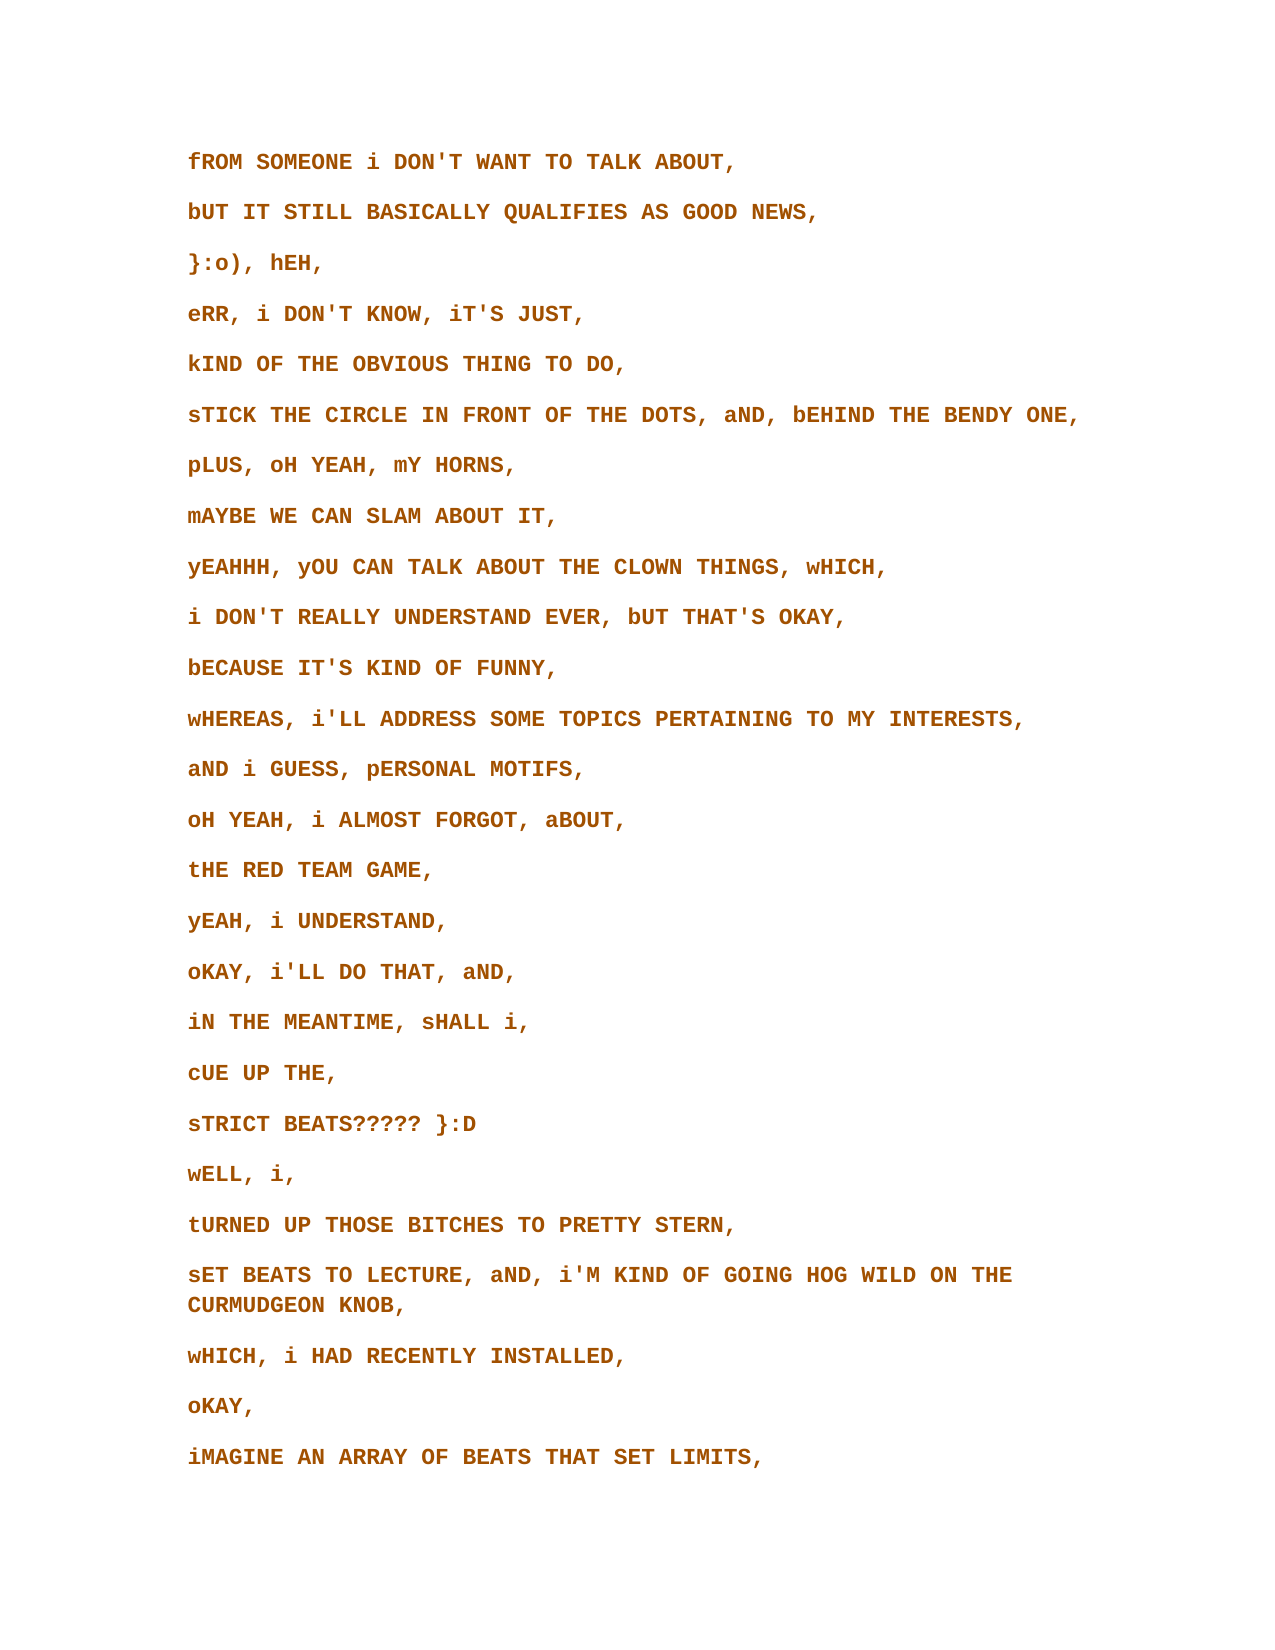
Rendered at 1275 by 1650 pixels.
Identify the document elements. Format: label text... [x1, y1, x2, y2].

text tURNED UP THOSE BITCHES TO PRETTY STERN, [187, 1213, 1087, 1239]
text oH YEAH, i ALMOST FORGOT, aBOUT, [187, 808, 1087, 834]
text oKAY, [187, 1395, 1087, 1421]
text kIND OF THE OBVIOUS THING TO DO, [187, 352, 1087, 378]
text aND i GUESS, pERSONAL MOTIFS, [187, 757, 1087, 783]
text wHEREAS, i'LL ADDRESS SOME TOPICS PERTAINING TO MY INTERESTS, [187, 707, 1087, 733]
text fROM SOMEONE i DON'T WANT TO TALK ABOUT, [187, 150, 1087, 176]
text yEAHHH, yOU CAN TALK ABOUT THE CLOWN THINGS, wHICH, [187, 555, 1087, 581]
text bECAUSE IT'S KIND OF FUNNY, [187, 656, 1087, 682]
text oKAY, i'LL DO THAT, aND, [187, 960, 1087, 986]
text pLUS, oH YEAH, mY HORNS, [187, 454, 1087, 480]
text wHICH, i HAD RECENTLY INSTALLED, [187, 1344, 1087, 1370]
text wELL, i, [187, 1162, 1087, 1188]
text sTICK THE CIRCLE IN FRONT OF THE DOTS, aND, bEHIND THE BENDY ONE, [187, 403, 1087, 429]
text i DON'T REALLY UNDERSTAND EVER, bUT THAT'S OKAY, [187, 606, 1087, 632]
text yEAH, i UNDERSTAND, [187, 909, 1087, 935]
text sTRICT BEATS????? }:D [187, 1112, 1087, 1138]
text cUE UP THE, [187, 1061, 1087, 1087]
text tHE RED TEAM GAME, [187, 859, 1087, 885]
text sET BEATS TO LECTURE, aND, i'M KIND OF GOING HOG WILD ON THE CURMUDGEON KNOB, [187, 1264, 1087, 1319]
text eRR, i DON'T KNOW, iT'S JUST, [187, 302, 1087, 328]
text iMAGINE AN ARRAY OF BEATS THAT SET LIMITS, [187, 1445, 1087, 1471]
text iN THE MEANTIME, sHALL i, [187, 1011, 1087, 1037]
text mAYBE WE CAN SLAM ABOUT IT, [187, 504, 1087, 530]
text bUT IT STILL BASICALLY QUALIFIES AS GOOD NEWS, [187, 201, 1087, 227]
text }:o), hEH, [187, 251, 1087, 277]
